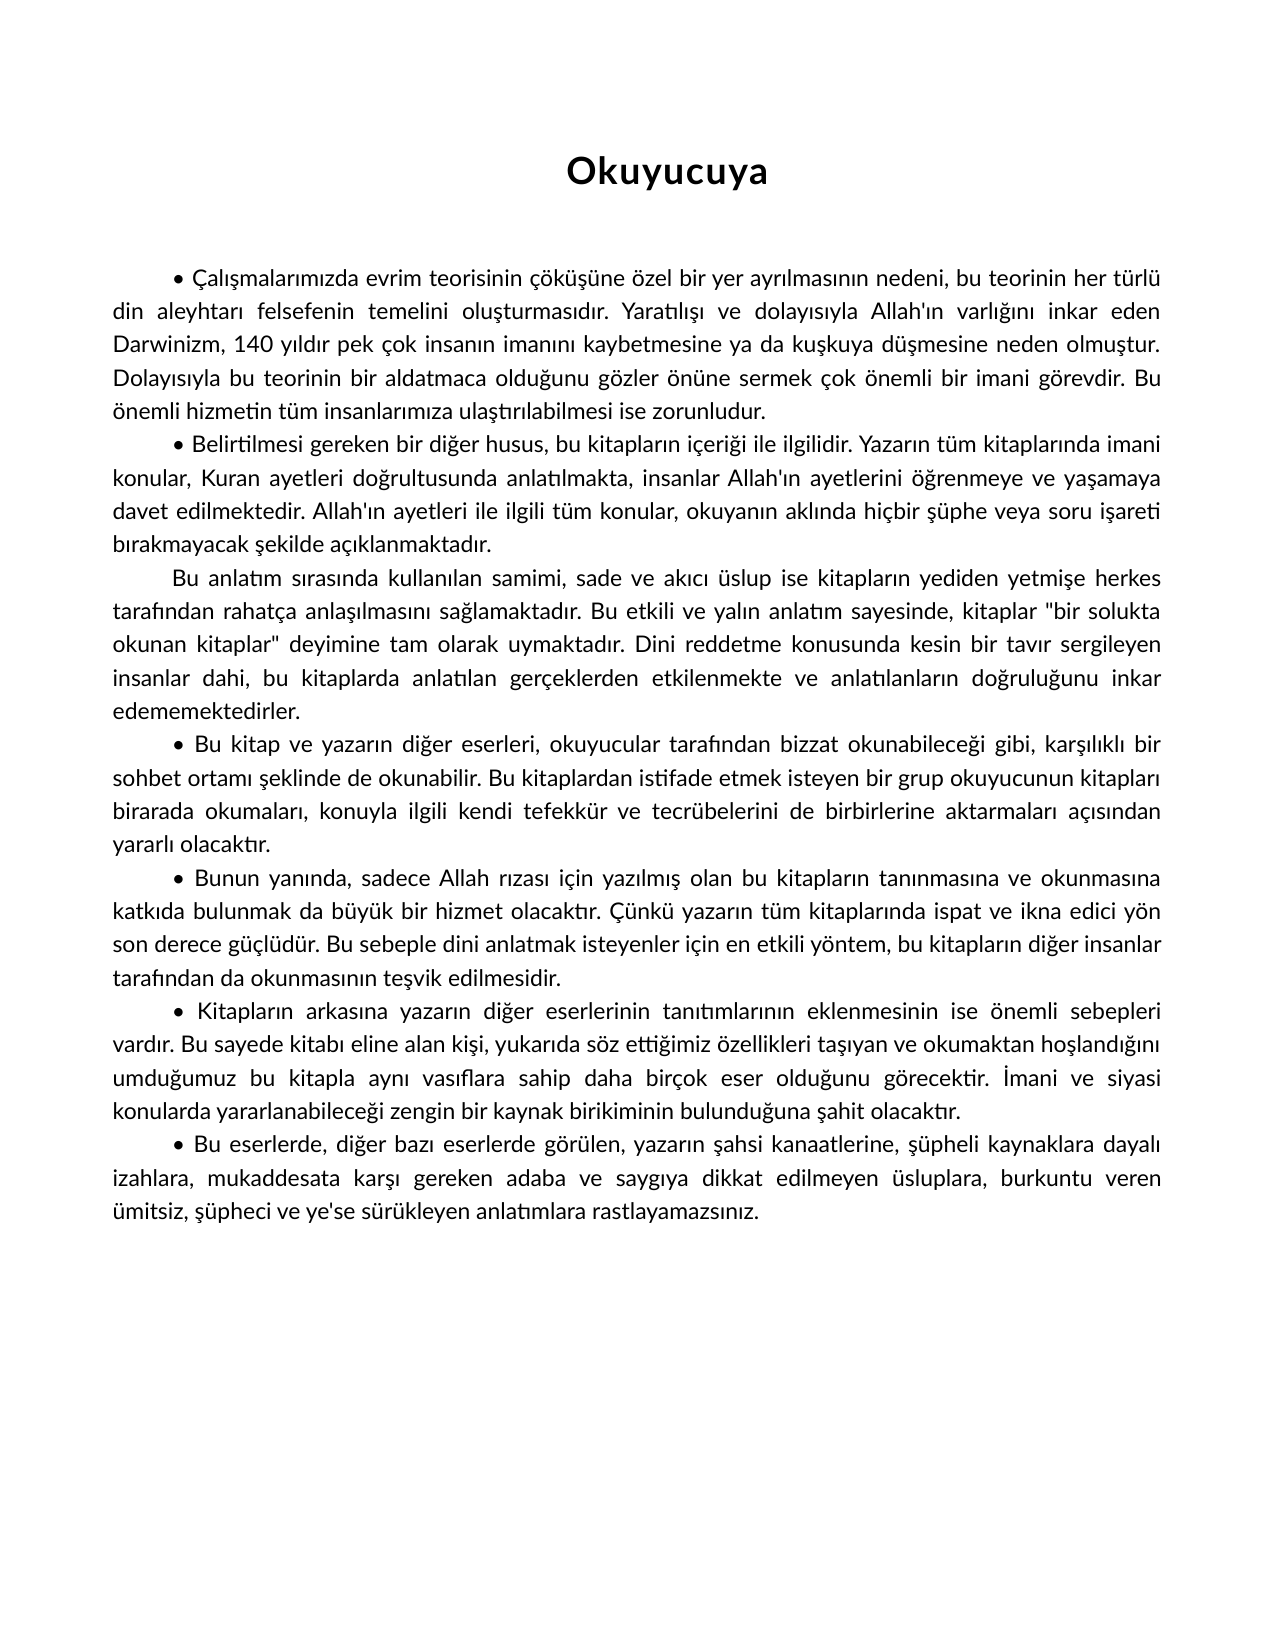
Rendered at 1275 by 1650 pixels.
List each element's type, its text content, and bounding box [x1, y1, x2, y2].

text • Belirtilmesi gereken bir diğer husus, bu kitapların içeriği ile ilgilidir. Yazarın tüm kitaplarında imani konular, Kuran ayetleri doğrultusunda anlatılmakta, insanlar Allah'ın ayetlerini öğrenmeye ve yaşamaya davet edilmektedir. Allah'ın ayetleri ile ilgili tüm konular, okuyanın aklında hiçbir şüphe veya soru işareti bırakmayacak şekilde açıklanmaktadır. [112, 426, 1162, 559]
text • Bu eserlerde, diğer bazı eserlerde görülen, yazarın şahsi kanaatlerine, şüpheli kaynaklara dayalı izahlara, mukaddesata karşı gereken adaba ve saygıya dikkat edilmeyen üsluplara, burkuntu veren ümitsiz, şüpheci ve ye'se sürükleyen anlatımlara rastlayamazsınız. [112, 1126, 1162, 1226]
text • Kitapların arkasına yazarın diğer eserlerinin tanıtımlarının eklenmesinin ise önemli sebepleri vardır. Bu sayede kitabı eline alan kişi, yukarıda söz ettiğimiz özellikleri taşıyan ve okumaktan hoşlandığını umduğumuz bu kitapla aynı vasıflara sahip daha birçok eser olduğunu görecektir. İmani ve siyasi konularda yararlanabileceği zengin bir kaynak birikiminin bulunduğuna şahit olacaktır. [112, 993, 1162, 1126]
text Okuyucuya [112, 148, 1162, 193]
text • Bunun yanında, sadece Allah rızası için yazılmış olan bu kitapların tanınmasına ve okunmasına katkıda bulunmak da büyük bir hizmet olacaktır. Çünkü yazarın tüm kitaplarında ispat ve ikna edici yön son derece güçlüdür. Bu sebeple dini anlatmak isteyenler için en etkili yöntem, bu kitapların diğer insanlar tarafından da okunmasının teşvik edilmesidir. [112, 859, 1162, 993]
text Bu anlatım sırasında kullanılan samimi, sade ve akıcı üslup ise kitapların yediden yetmişe herkes tarafından rahatça anlaşılmasını sağlamaktadır. Bu etkili ve yalın anlatım sayesinde, kitaplar "bir solukta okunan kitaplar" deyimine tam olarak uymaktadır. Dini reddetme konusunda kesin bir tavır sergileyen insanlar dahi, bu kitaplarda anlatılan gerçeklerden etkilenmekte ve anlatılanların doğruluğunu inkar edememektedirler. [112, 559, 1162, 726]
text • Çalışmalarımızda evrim teorisinin çöküşüne özel bir yer ayrılmasının nedeni, bu teorinin her türlü din aleyhtarı felsefenin temelini oluşturmasıdır. Yaratılışı ve dolayısıyla Allah'ın varlığını inkar eden Darwinizm, 140 yıldır pek çok insanın imanını kaybetmesine ya da kuşkuya düşmesine neden olmuştur. Dolayısıyla bu teorinin bir aldatmaca olduğunu gözler önüne sermek çok önemli bir imani görevdir. Bu önemli hizmetin tüm insanlarımıza ulaştırılabilmesi ise zorunludur. [112, 259, 1162, 426]
text • Bu kitap ve yazarın diğer eserleri, okuyucular tarafından bizzat okunabileceği gibi, karşılıklı bir sohbet ortamı şeklinde de okunabilir. Bu kitaplardan istifade etmek isteyen bir grup okuyucunun kitapları birarada okumaları, konuyla ilgili kendi tefekkür ve tecrübelerini de birbirlerine aktarmaları açısından yararlı olacaktır. [112, 726, 1162, 859]
